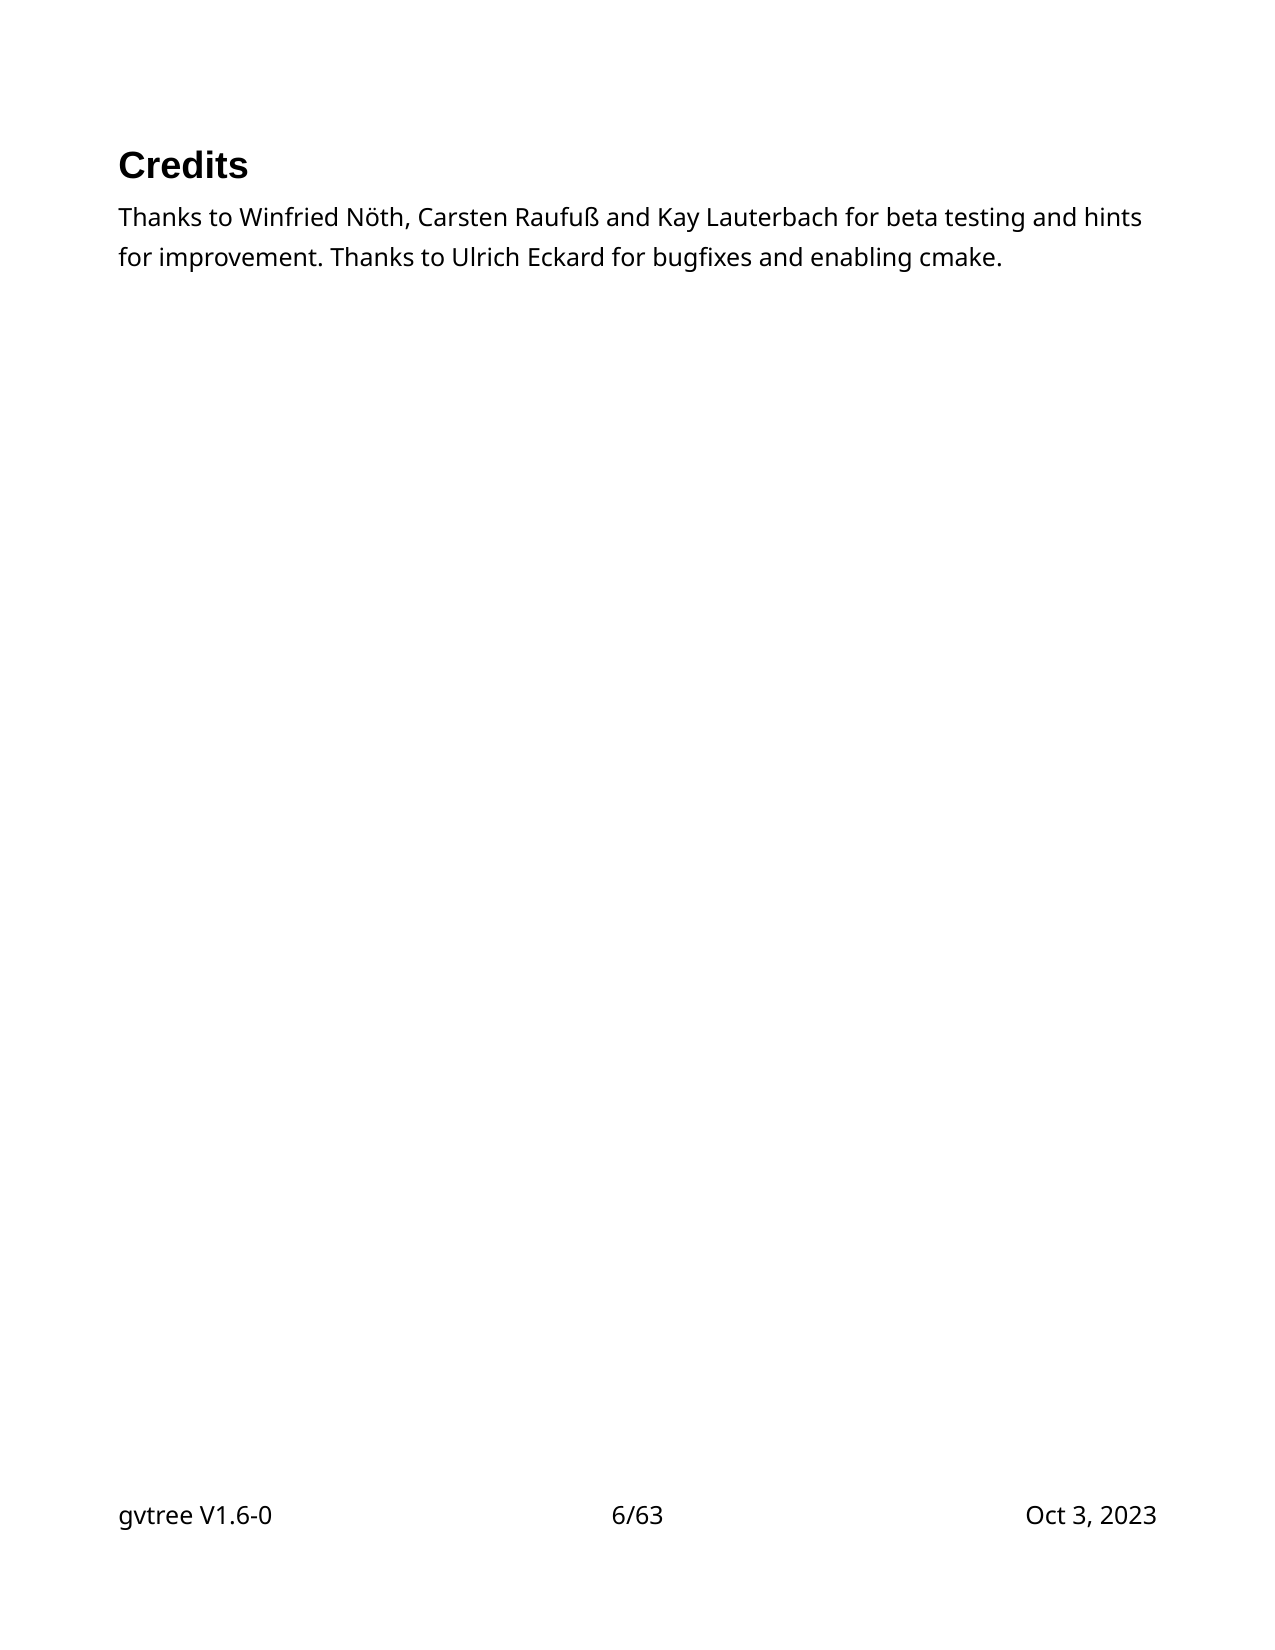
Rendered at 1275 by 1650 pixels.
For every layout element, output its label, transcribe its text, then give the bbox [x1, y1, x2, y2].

subtitle Credits [118, 143, 1157, 187]
text Thanks to Winfried Nöth, Carsten Raufuß and Kay Lauterbach for beta testing and hints for improvement. Thanks to Ulrich Eckard for bugfixes and enabling cmake. [118, 199, 1157, 274]
